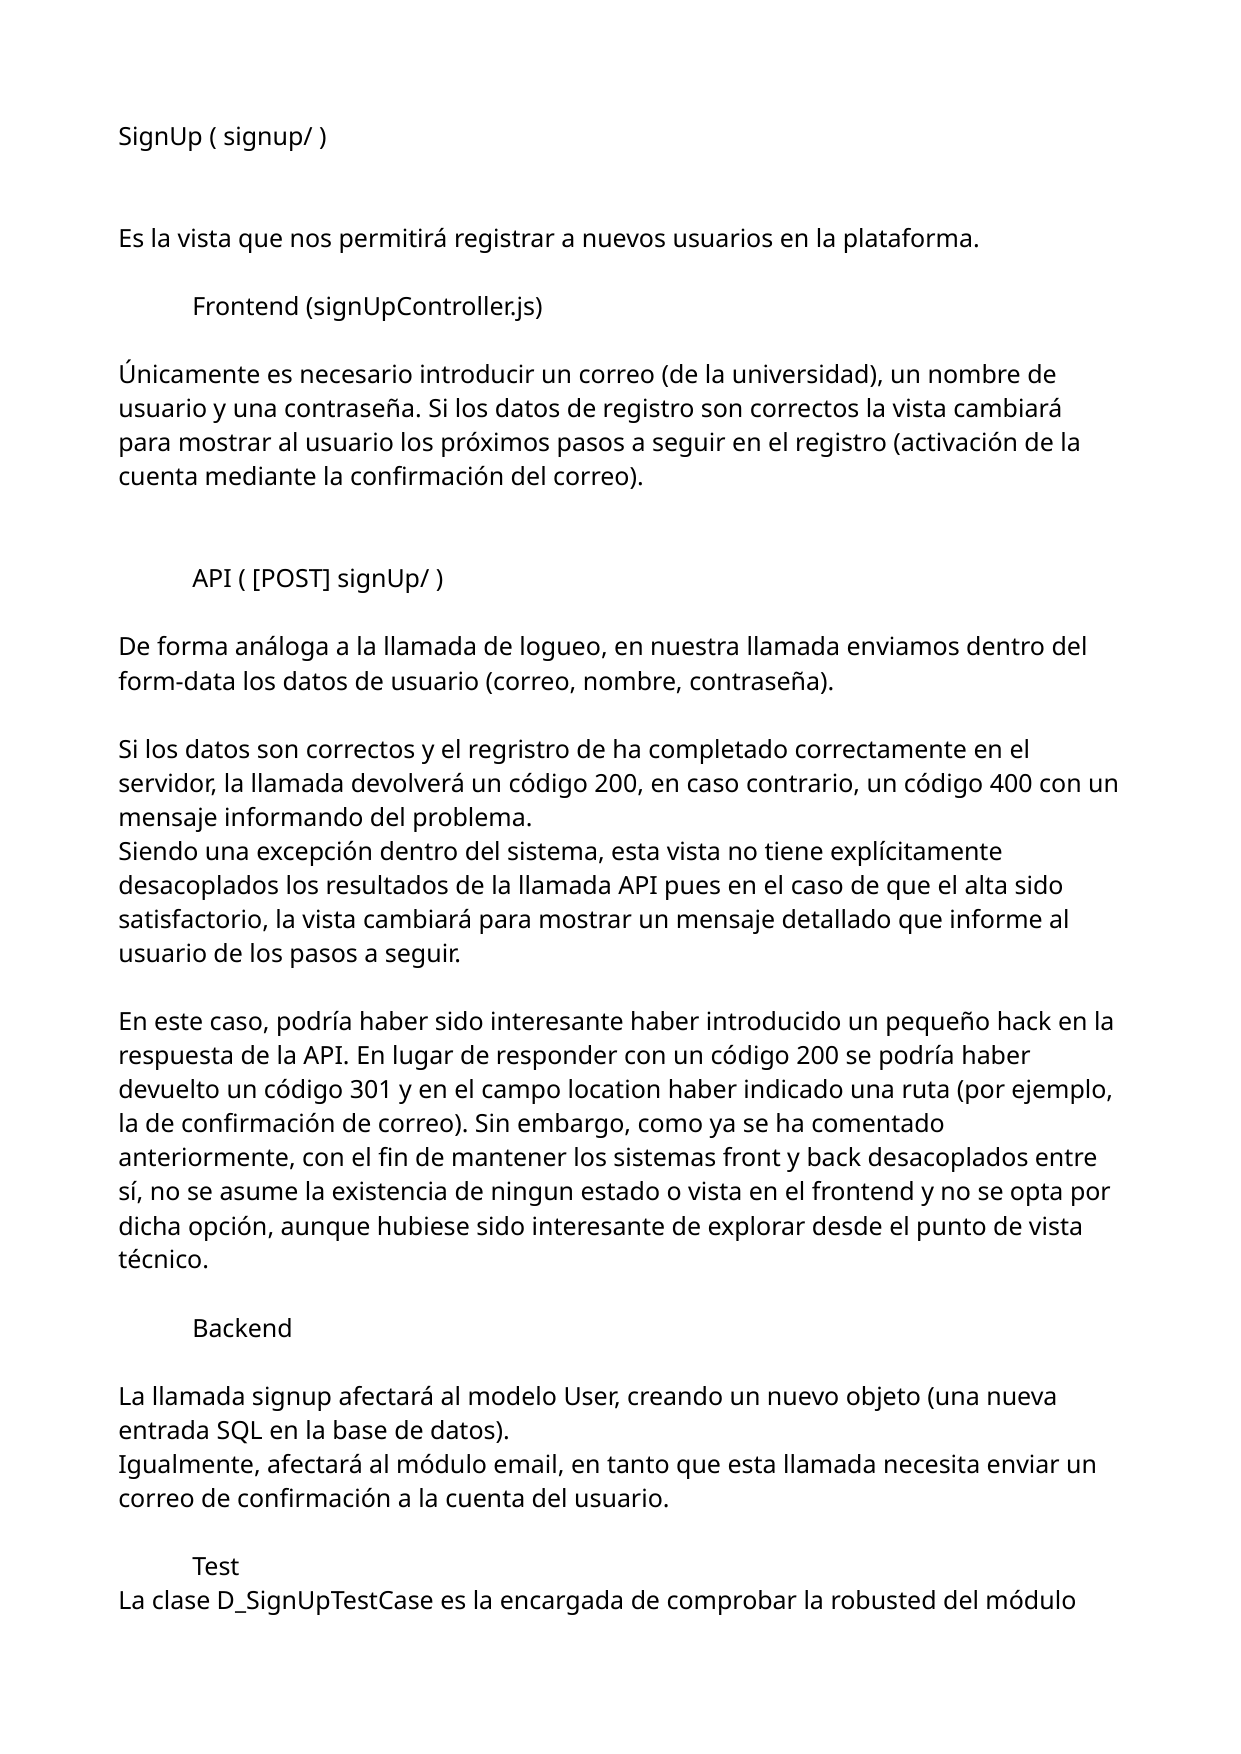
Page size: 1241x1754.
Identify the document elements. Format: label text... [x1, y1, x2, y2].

text Si los datos son correctos y el regristro de ha completado correctamente en el servidor, la llamada devolverá un código 200, en caso contrario, un código 400 con un mensaje informando del problema. [118, 731, 1122, 833]
text En este caso, podría haber sido interesante haber introducido un pequeño hack en la respuesta de la API. En lugar de responder con un código 200 se podría haber devuelto un código 301 y en el campo location haber indicado una ruta (por ejemplo, la de confirmación de correo). Sin embargo, como ya se ha comentado anteriormente, con el fin de mantener los sistemas front y back desacoplados entre sí, no se asume la existencia de ningun estado o vista en el frontend y no se opta por dicha opción, aunque hubiese sido interesante de explorar desde el punto de vista técnico. [118, 1004, 1122, 1276]
text API ( [POST] signUp/ ) [118, 561, 1122, 595]
text Siendo una excepción dentro del sistema, esta vista no tiene explícitamente desacoplados los resultados de la llamada API pues en el caso de que el alta sido satisfactorio, la vista cambiará para mostrar un mensaje detallado que informe al usuario de los pasos a seguir. [118, 833, 1122, 970]
text SignUp ( signup/ ) [118, 118, 1122, 152]
text Frontend (signUpController.js) [118, 288, 1122, 322]
text Únicamente es necesario introducir un correo (de la universidad), un nombre de usuario y una contraseña. Si los datos de registro son correctos la vista cambiará para mostrar al usuario los próximos pasos a seguir en el registro (activación de la cuenta mediante la confirmación del correo). [118, 357, 1122, 493]
text Test [118, 1549, 1122, 1583]
text De forma análoga a la llamada de logueo, en nuestra llamada enviamos dentro del form-data los datos de usuario (correo, nombre, contraseña). [118, 629, 1122, 697]
text La llamada signup afectará al modelo User, creando un nuevo objeto (una nueva entrada SQL en la base de datos). [118, 1378, 1122, 1447]
text Backend [118, 1310, 1122, 1344]
text Igualmente, afectará al módulo email, en tanto que esta llamada necesita enviar un correo de confirmación a la cuenta del usuario. [118, 1447, 1122, 1515]
text La clase D_SignUpTestCase es la encargada de comprobar la robusted del módulo [118, 1583, 1122, 1617]
text Es la vista que nos permitirá registrar a nuevos usuarios en la plataforma. [118, 220, 1122, 254]
